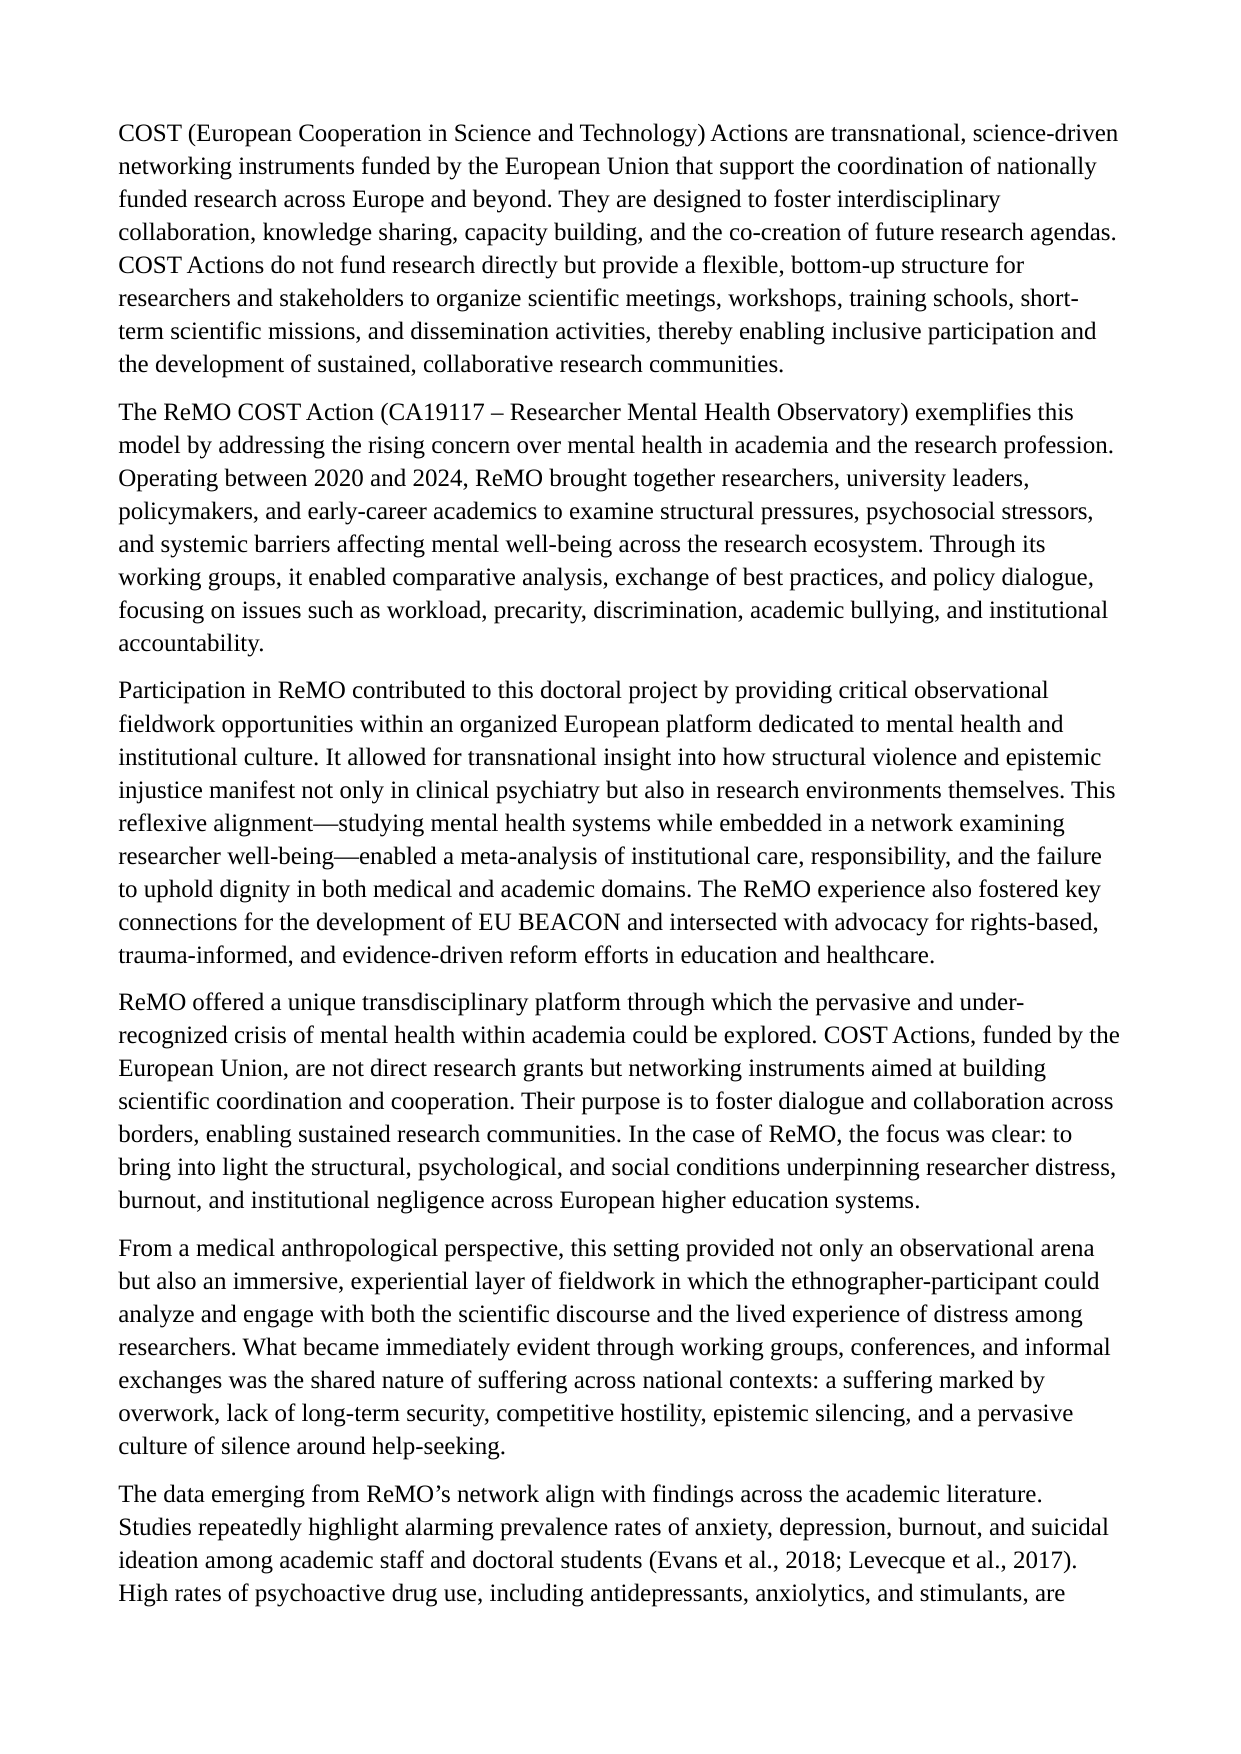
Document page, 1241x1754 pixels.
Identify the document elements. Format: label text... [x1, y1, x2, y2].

text From a medical anthropological perspective, this setting provided not only an observational arena but also an immersive, experiential layer of fieldwork in which the ethnographer-participant could analyze and engage with both the scientific discourse and the lived experience of distress among researchers. What became immediately evident through working groups, conferences, and informal exchanges was the shared nature of suffering across national contexts: a suffering marked by overwork, lack of long-term security, competitive hostility, epistemic silencing, and a pervasive culture of silence around help-seeking. [118, 1233, 1122, 1460]
text ReMO offered a unique transdisciplinary platform through which the pervasive and under-recognized crisis of mental health within academia could be explored. COST Actions, funded by the European Union, are not direct research grants but networking instruments aimed at building scientific coordination and cooperation. Their purpose is to foster dialogue and collaboration across borders, enabling sustained research communities. In the case of ReMO, the focus was clear: to bring into light the structural, psychological, and social conditions underpinning researcher distress, burnout, and institutional negligence across European higher education systems. [118, 987, 1122, 1214]
text COST (European Cooperation in Science and Technology) Actions are transnational, science-driven networking instruments funded by the European Union that support the coordination of nationally funded research across Europe and beyond. They are designed to foster interdisciplinary collaboration, knowledge sharing, capacity building, and the co-creation of future research agendas. COST Actions do not fund research directly but provide a flexible, bottom-up structure for researchers and stakeholders to organize scientific meetings, workshops, training schools, short-term scientific missions, and dissemination activities, thereby enabling inclusive participation and the development of sustained, collaborative research communities. [118, 118, 1122, 378]
text Participation in ReMO contributed to this doctoral project by providing critical observational fieldwork opportunities within an organized European platform dedicated to mental health and institutional culture. It allowed for transnational insight into how structural violence and epistemic injustice manifest not only in clinical psychiatry but also in research environments themselves. This reflexive alignment—studying mental health systems while embedded in a network examining researcher well-being—enabled a meta-analysis of institutional care, responsibility, and the failure to uphold dignity in both medical and academic domains. The ReMO experience also fostered key connections for the development of EU BEACON and intersected with advocacy for rights-based, trauma-informed, and evidence-driven reform efforts in education and healthcare. [118, 676, 1122, 968]
text The data emerging from ReMO’s network align with findings across the academic literature. Studies repeatedly highlight alarming prevalence rates of anxiety, depression, burnout, and suicidal ideation among academic staff and doctoral students (Evans et al., 2018; Levecque et al., 2017). High rates of psychoactive drug use, including antidepressants, anxiolytics, and stimulants, are [118, 1479, 1122, 1607]
text The ReMO COST Action (CA19117 – Researcher Mental Health Observatory) exemplifies this model by addressing the rising concern over mental health in academia and the research profession. Operating between 2020 and 2024, ReMO brought together researchers, university leaders, policymakers, and early-career academics to examine structural pressures, psychosocial stressors, and systemic barriers affecting mental well-being across the research ecosystem. Through its working groups, it enabled comparative analysis, exchange of best practices, and policy dialogue, focusing on issues such as workload, precarity, discrimination, academic bullying, and institutional accountability. [118, 397, 1122, 657]
